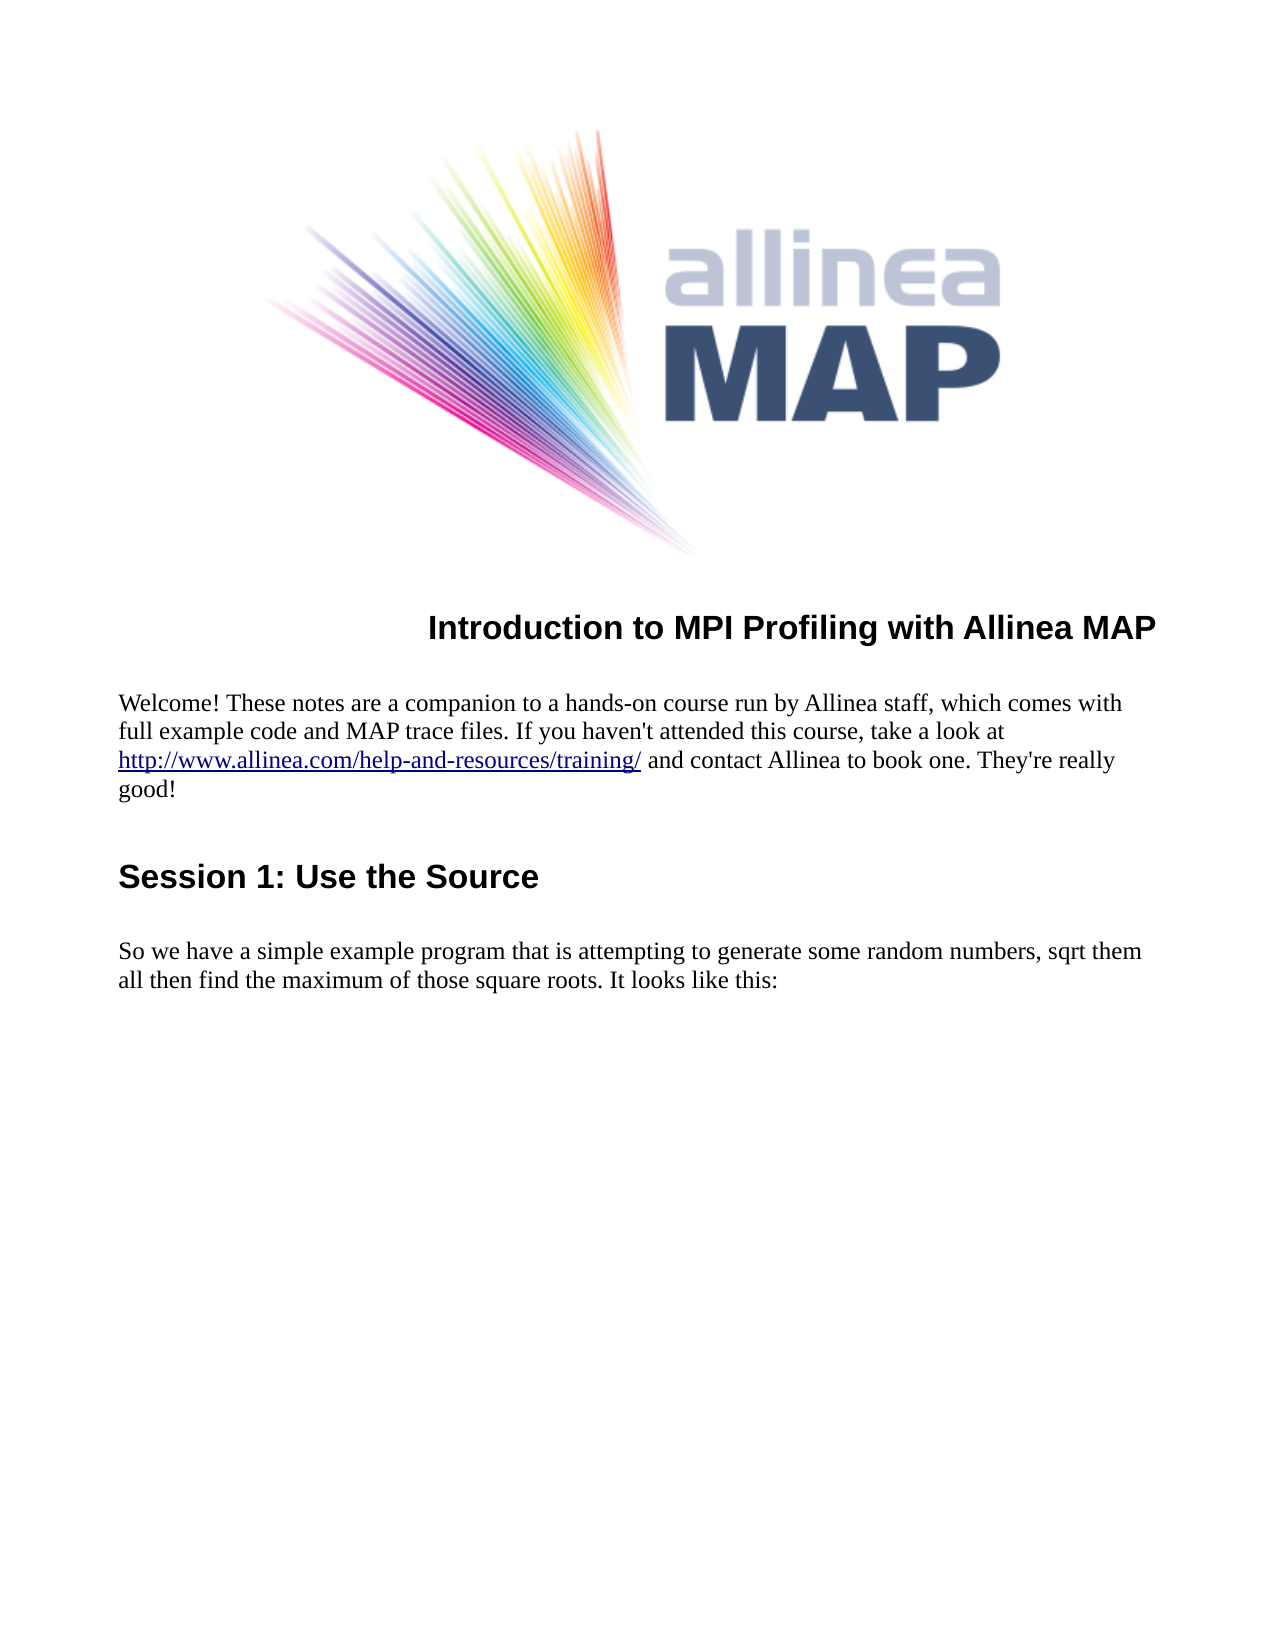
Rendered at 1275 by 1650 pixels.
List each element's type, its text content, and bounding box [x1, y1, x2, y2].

subtitle Introduction to MPI Profiling with Allinea MAP [118, 608, 1157, 646]
text So we have a simple example program that is attempting to generate some random numbers, sqrt them all then find the maximum of those square roots. It looks like this: [118, 936, 1157, 994]
subtitle Session 1: Use the Source [118, 856, 1157, 895]
picture [242, 118, 1033, 554]
text Welcome! These notes are a companion to a hands-on course run by Allinea staff, which comes with full example code and MAP trace files. If you haven't attended this course, take a look at http://www.allinea.com/help-and-resources/training/ and contact Allinea to book one. They're really good! [118, 688, 1157, 803]
